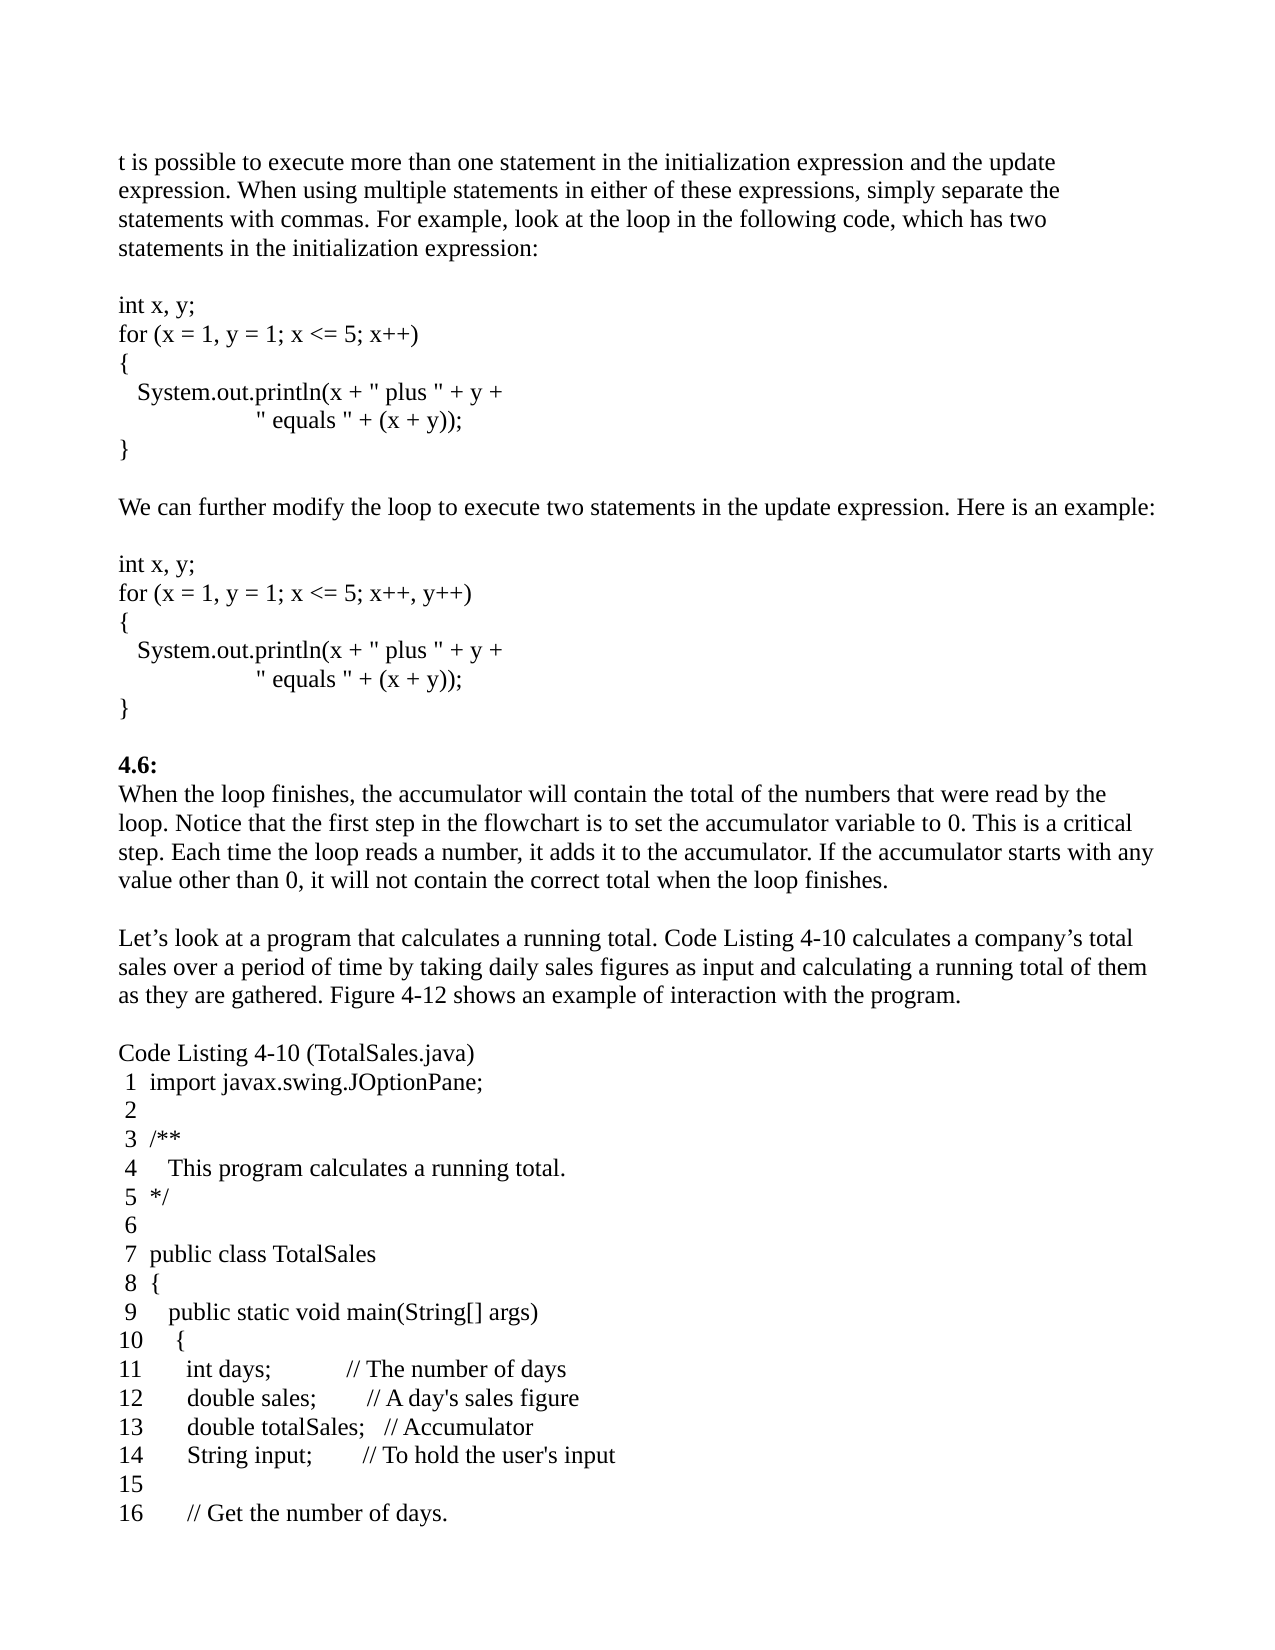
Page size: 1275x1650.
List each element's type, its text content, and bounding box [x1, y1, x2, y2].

text 13 double totalSales; // Accumulator [118, 1412, 1157, 1441]
text 7 public class TotalSales [118, 1239, 1157, 1268]
text int x, y; [118, 291, 1157, 319]
text 9 public static void main(String[] args) [118, 1297, 1157, 1326]
text 4.6: [118, 751, 1157, 779]
text { [118, 348, 1157, 377]
text We can further modify the loop to execute two statements in the update expression. Here is an example: [118, 492, 1157, 521]
text t is possible to execute more than one statement in the initialization expression and the update expression. When using multiple statements in either of these expressions, simply separate the statements with commas. For example, look at the loop in the following code, which has two statements in the initialization expression: [118, 147, 1157, 262]
text for (x = 1, y = 1; x <= 5; x++) [118, 319, 1157, 348]
text 14 String input; // To hold the user's input [118, 1441, 1157, 1469]
text 10 { [118, 1326, 1157, 1354]
text 6 [118, 1211, 1157, 1239]
text 8 { [118, 1268, 1157, 1297]
text " equals " + (x + y)); [118, 406, 1157, 434]
text int x, y; [118, 549, 1157, 578]
text 5 */ [118, 1182, 1157, 1211]
text } [118, 434, 1157, 463]
text for (x = 1, y = 1; x <= 5; x++, y++) [118, 578, 1157, 607]
text 15 [118, 1469, 1157, 1498]
text 11 int days; // The number of days [118, 1354, 1157, 1383]
text } [118, 693, 1157, 722]
text 2 [118, 1096, 1157, 1124]
text 1 import javax.swing.JOptionPane; [118, 1067, 1157, 1096]
text Code Listing 4-10 (TotalSales.java) [118, 1038, 1157, 1067]
text { [118, 607, 1157, 636]
text When the loop finishes, the accumulator will contain the total of the numbers that were read by the loop. Notice that the first step in the flowchart is to set the accumulator variable to 0. This is a critical step. Each time the loop reads a number, it adds it to the accumulator. If the accumulator starts with any value other than 0, it will not contain the correct total when the loop finishes. [118, 779, 1157, 894]
text Let’s look at a program that calculates a running total. Code Listing 4-10 calculates a company’s total sales over a period of time by taking daily sales figures as input and calculating a running total of them as they are gathered. Figure 4-12 shows an example of interaction with the program. [118, 923, 1157, 1009]
text System.out.println(x + " plus " + y + [118, 636, 1157, 664]
text 16 // Get the number of days. [118, 1498, 1157, 1527]
text 3 /** [118, 1124, 1157, 1153]
text " equals " + (x + y)); [118, 664, 1157, 693]
text 12 double sales; // A day's sales figure [118, 1383, 1157, 1412]
text 4 This program calculates a running total. [118, 1153, 1157, 1182]
text System.out.println(x + " plus " + y + [118, 377, 1157, 406]
